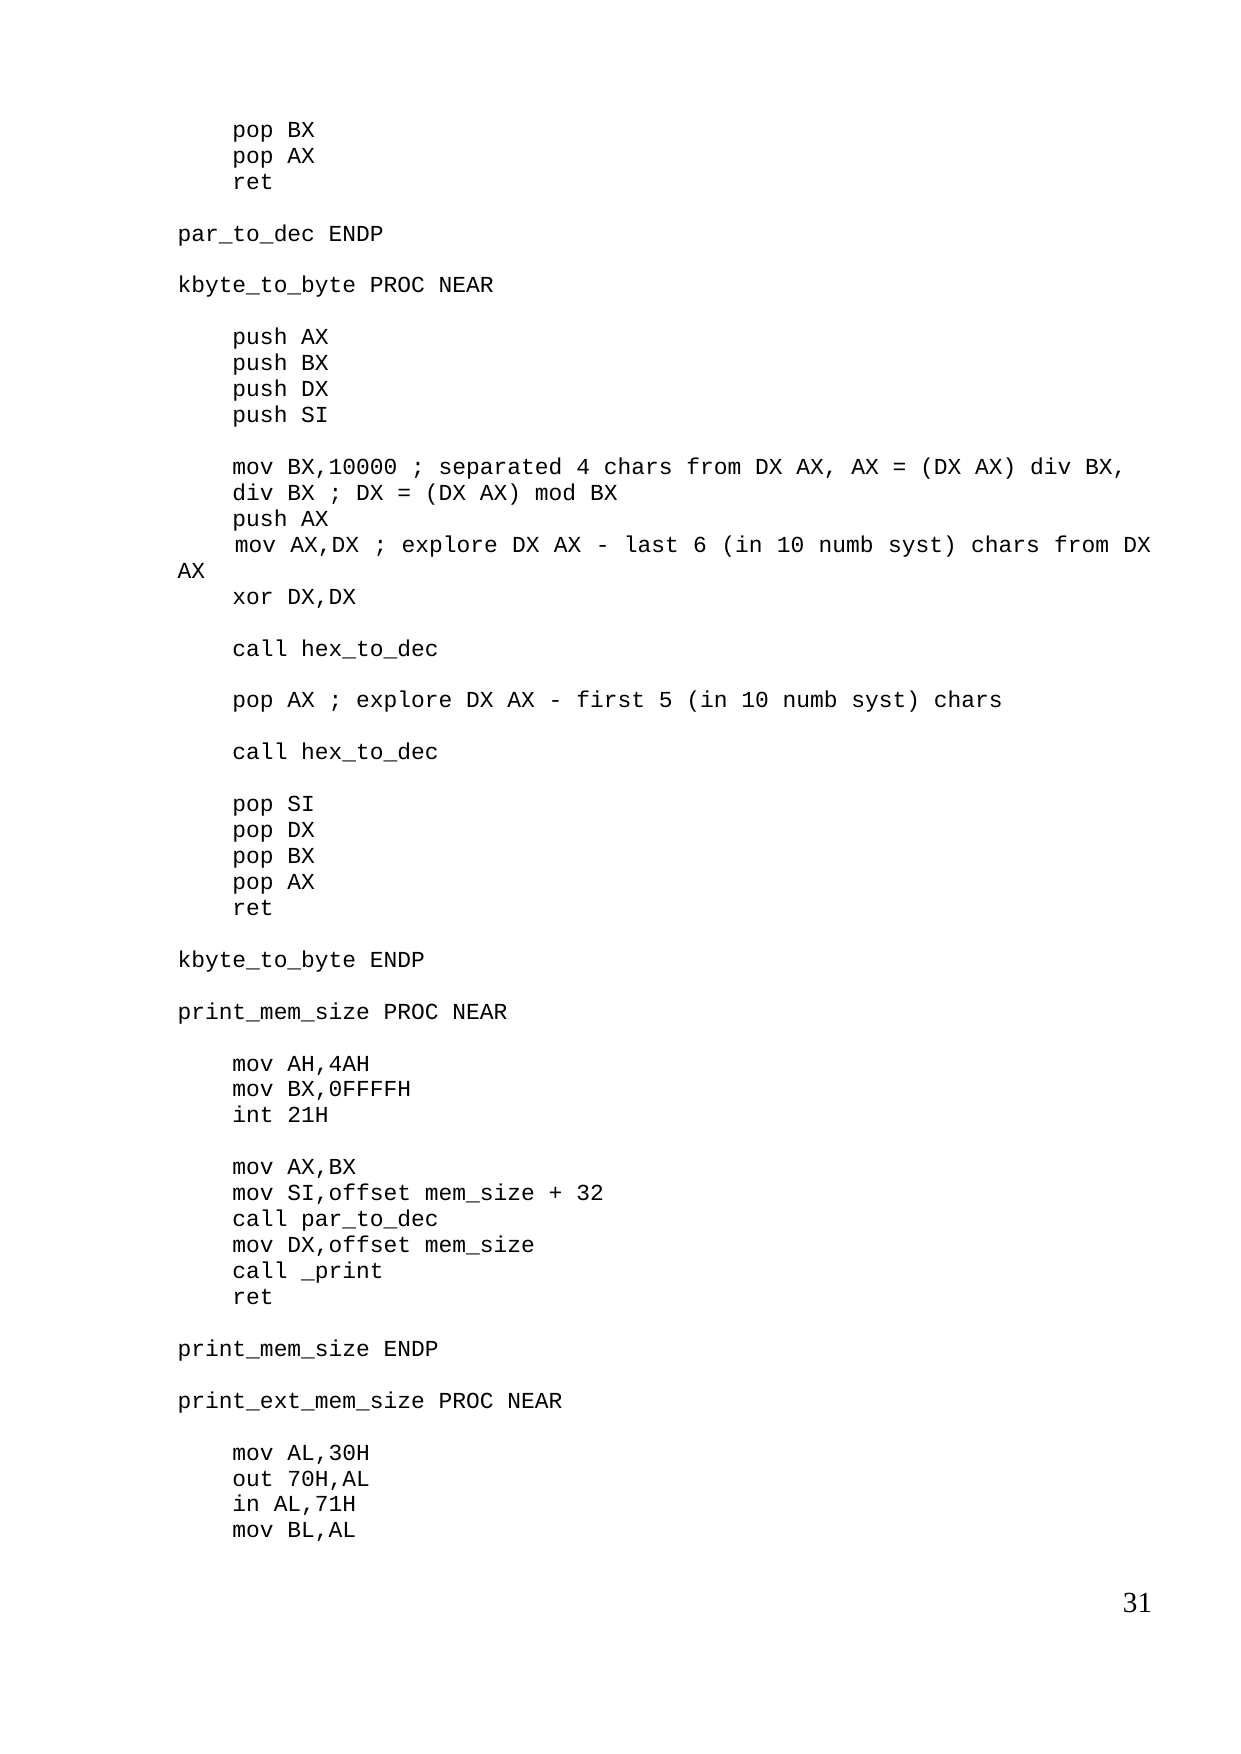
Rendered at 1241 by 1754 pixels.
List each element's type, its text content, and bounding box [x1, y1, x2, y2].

text mov AH,4AH [177, 1052, 1152, 1078]
text div BX ; DX = (DX AX) mod BX [177, 481, 1152, 507]
text pop BX [177, 118, 1152, 144]
text mov AX,BX [177, 1156, 1152, 1182]
text mov DX,offset mem_size [177, 1233, 1152, 1259]
text print_mem_size ENDP [177, 1337, 1152, 1363]
text xor DX,DX [177, 585, 1152, 611]
text print_ext_mem_size PROC NEAR [177, 1389, 1152, 1415]
text push AX [177, 326, 1152, 352]
text kbyte_to_byte ENDP [177, 948, 1152, 974]
text pop DX [177, 818, 1152, 844]
text mov AX,DX ; explore DX AX - last 6 (in 10 numb syst) chars from DX AX [177, 533, 1152, 585]
text pop AX [177, 870, 1152, 896]
text in AL,71H [177, 1493, 1152, 1519]
text mov BX,0FFFFH [177, 1078, 1152, 1104]
text ret [177, 1285, 1152, 1311]
text kbyte_to_byte PROC NEAR [177, 274, 1152, 300]
text mov SI,offset mem_size + 32 [177, 1182, 1152, 1207]
text push BX [177, 352, 1152, 377]
text call hex_to_dec [177, 637, 1152, 663]
text mov BX,10000 ; separated 4 chars from DX AX, AX = (DX AX) div BX, [177, 455, 1152, 481]
text push SI [177, 403, 1152, 429]
text push DX [177, 377, 1152, 403]
text push AX [177, 507, 1152, 533]
text mov AL,30H [177, 1441, 1152, 1467]
text int 21H [177, 1104, 1152, 1130]
text mov BL,AL [177, 1519, 1152, 1545]
text print_mem_size PROC NEAR [177, 1000, 1152, 1026]
text ret [177, 170, 1152, 196]
text pop SI [177, 792, 1152, 818]
text par_to_dec ENDP [177, 222, 1152, 248]
text call hex_to_dec [177, 741, 1152, 767]
text out 70H,AL [177, 1467, 1152, 1493]
text call par_to_dec [177, 1207, 1152, 1233]
text pop BX [177, 844, 1152, 870]
text ret [177, 896, 1152, 922]
text pop AX [177, 144, 1152, 170]
text call _print [177, 1259, 1152, 1285]
text pop AX ; explore DX AX - first 5 (in 10 numb syst) chars [177, 689, 1152, 715]
